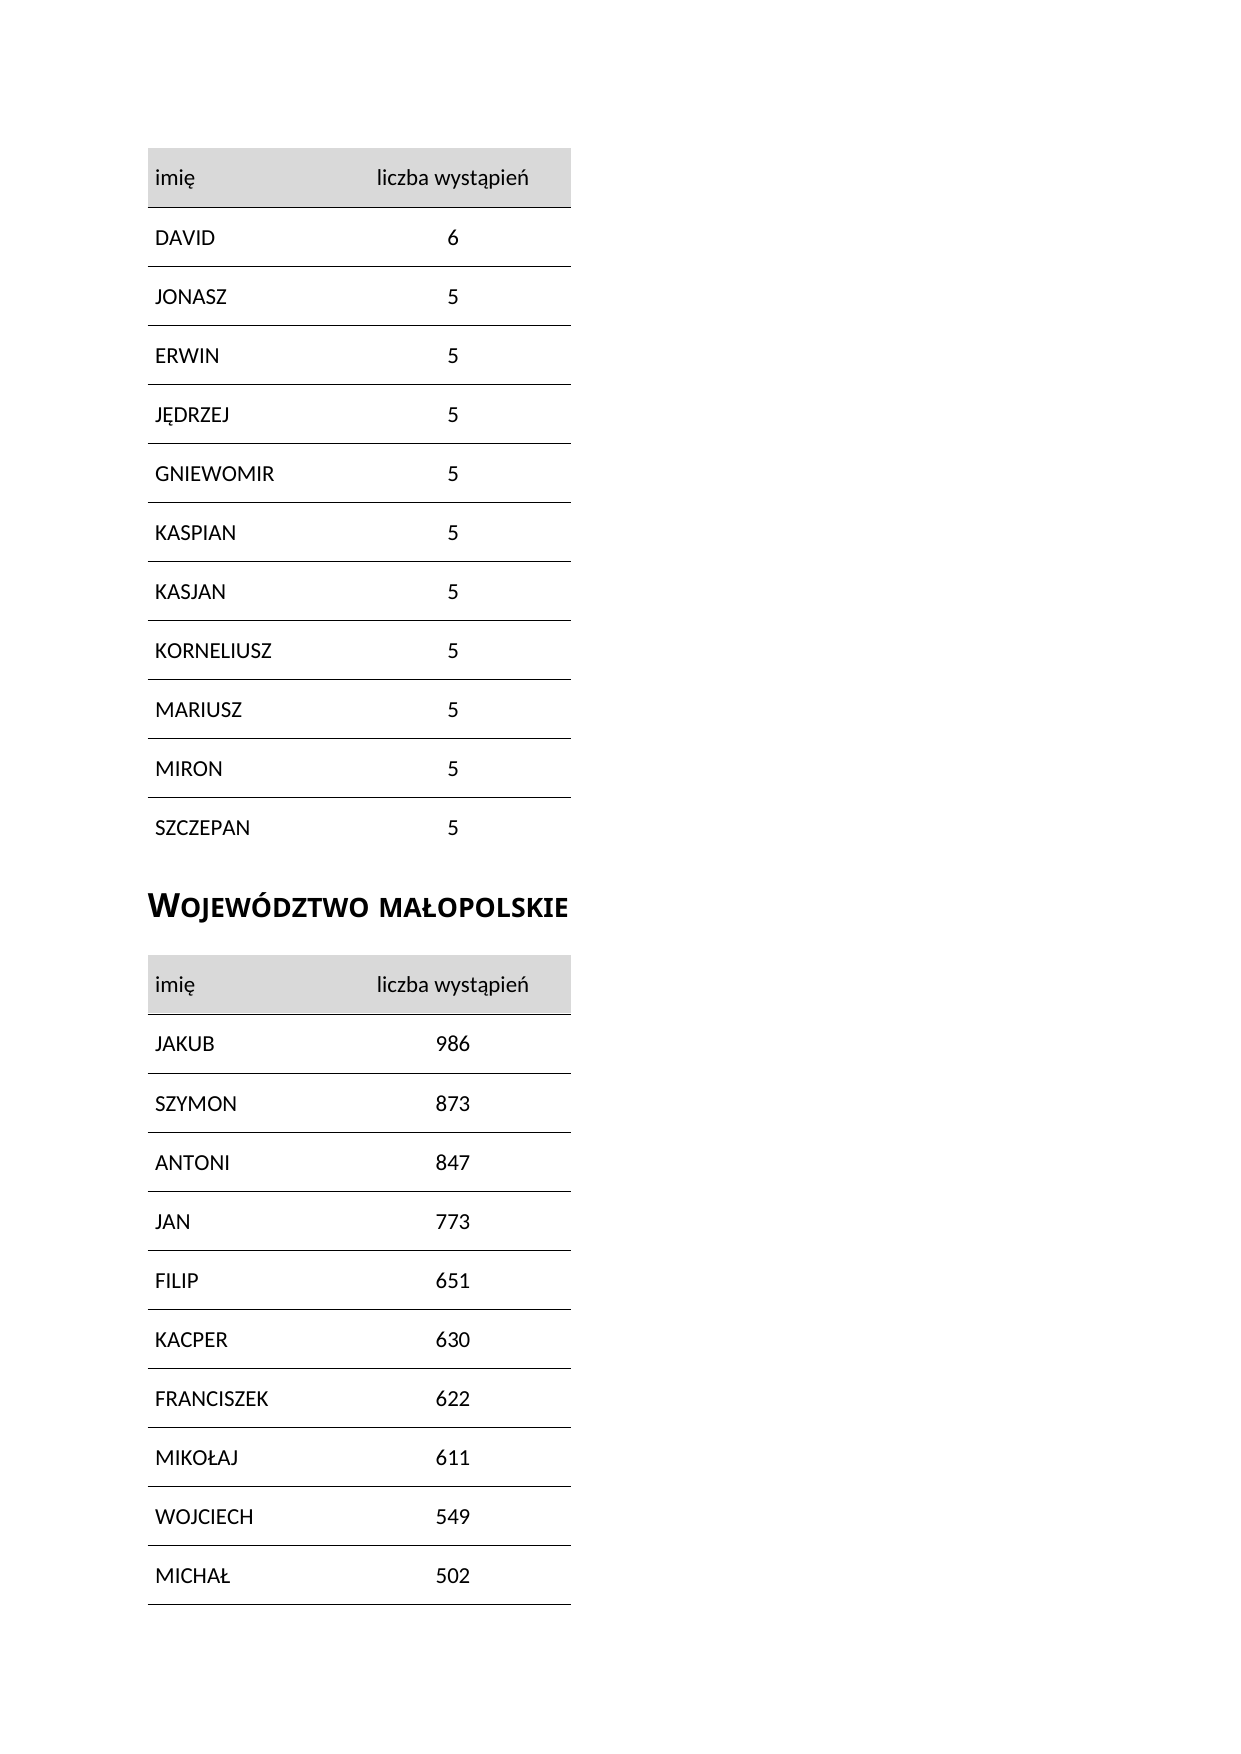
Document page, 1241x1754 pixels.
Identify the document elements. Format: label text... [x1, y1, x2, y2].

table_cell 773 [335, 1192, 571, 1250]
table_header liczba wystąpień [335, 955, 571, 1013]
table_cell SZCZEPAN [148, 798, 335, 856]
table_cell JĘDRZEJ [148, 385, 335, 443]
subtitle Województwo małopolskie [148, 881, 1093, 927]
table_cell 6 [335, 208, 571, 266]
table_cell 5 [335, 444, 571, 502]
table_cell 5 [335, 326, 571, 384]
table_cell SZYMON [148, 1074, 335, 1132]
table_header liczba wystąpień [335, 148, 571, 207]
table_header imię [148, 955, 335, 1013]
table_cell JAKUB [148, 1015, 335, 1073]
table_cell DAVID [148, 208, 335, 266]
table_cell MICHAŁ [148, 1546, 335, 1604]
table_cell MIRON [148, 739, 335, 797]
table_cell 549 [335, 1487, 571, 1545]
table_cell KASPIAN [148, 503, 335, 561]
table_header imię [148, 148, 335, 207]
table_cell JAN [148, 1192, 335, 1250]
table_cell ERWIN [148, 326, 335, 384]
table_cell 622 [335, 1369, 571, 1427]
table_cell 5 [335, 739, 571, 797]
table_cell 502 [335, 1546, 571, 1604]
table_cell MIKOŁAJ [148, 1428, 335, 1486]
table_cell 5 [335, 680, 571, 738]
table_cell 5 [335, 267, 571, 325]
table_cell MARIUSZ [148, 680, 335, 738]
table_cell JONASZ [148, 267, 335, 325]
table_cell 873 [335, 1074, 571, 1132]
table_cell 847 [335, 1133, 571, 1191]
table_cell FRANCISZEK [148, 1369, 335, 1427]
table_cell 651 [335, 1251, 571, 1309]
table_cell KORNELIUSZ [148, 621, 335, 679]
table_cell 5 [335, 562, 571, 620]
table_cell KACPER [148, 1310, 335, 1368]
table_cell 5 [335, 503, 571, 561]
table_cell WOJCIECH [148, 1487, 335, 1545]
table_cell ANTONI [148, 1133, 335, 1191]
table_cell 986 [335, 1015, 571, 1073]
table_cell 5 [335, 385, 571, 443]
table_cell 5 [335, 621, 571, 679]
table_cell 611 [335, 1428, 571, 1486]
table_cell FILIP [148, 1251, 335, 1309]
table_cell KASJAN [148, 562, 335, 620]
table_cell 5 [335, 798, 571, 856]
table_cell GNIEWOMIR [148, 444, 335, 502]
table_cell 630 [335, 1310, 571, 1368]
